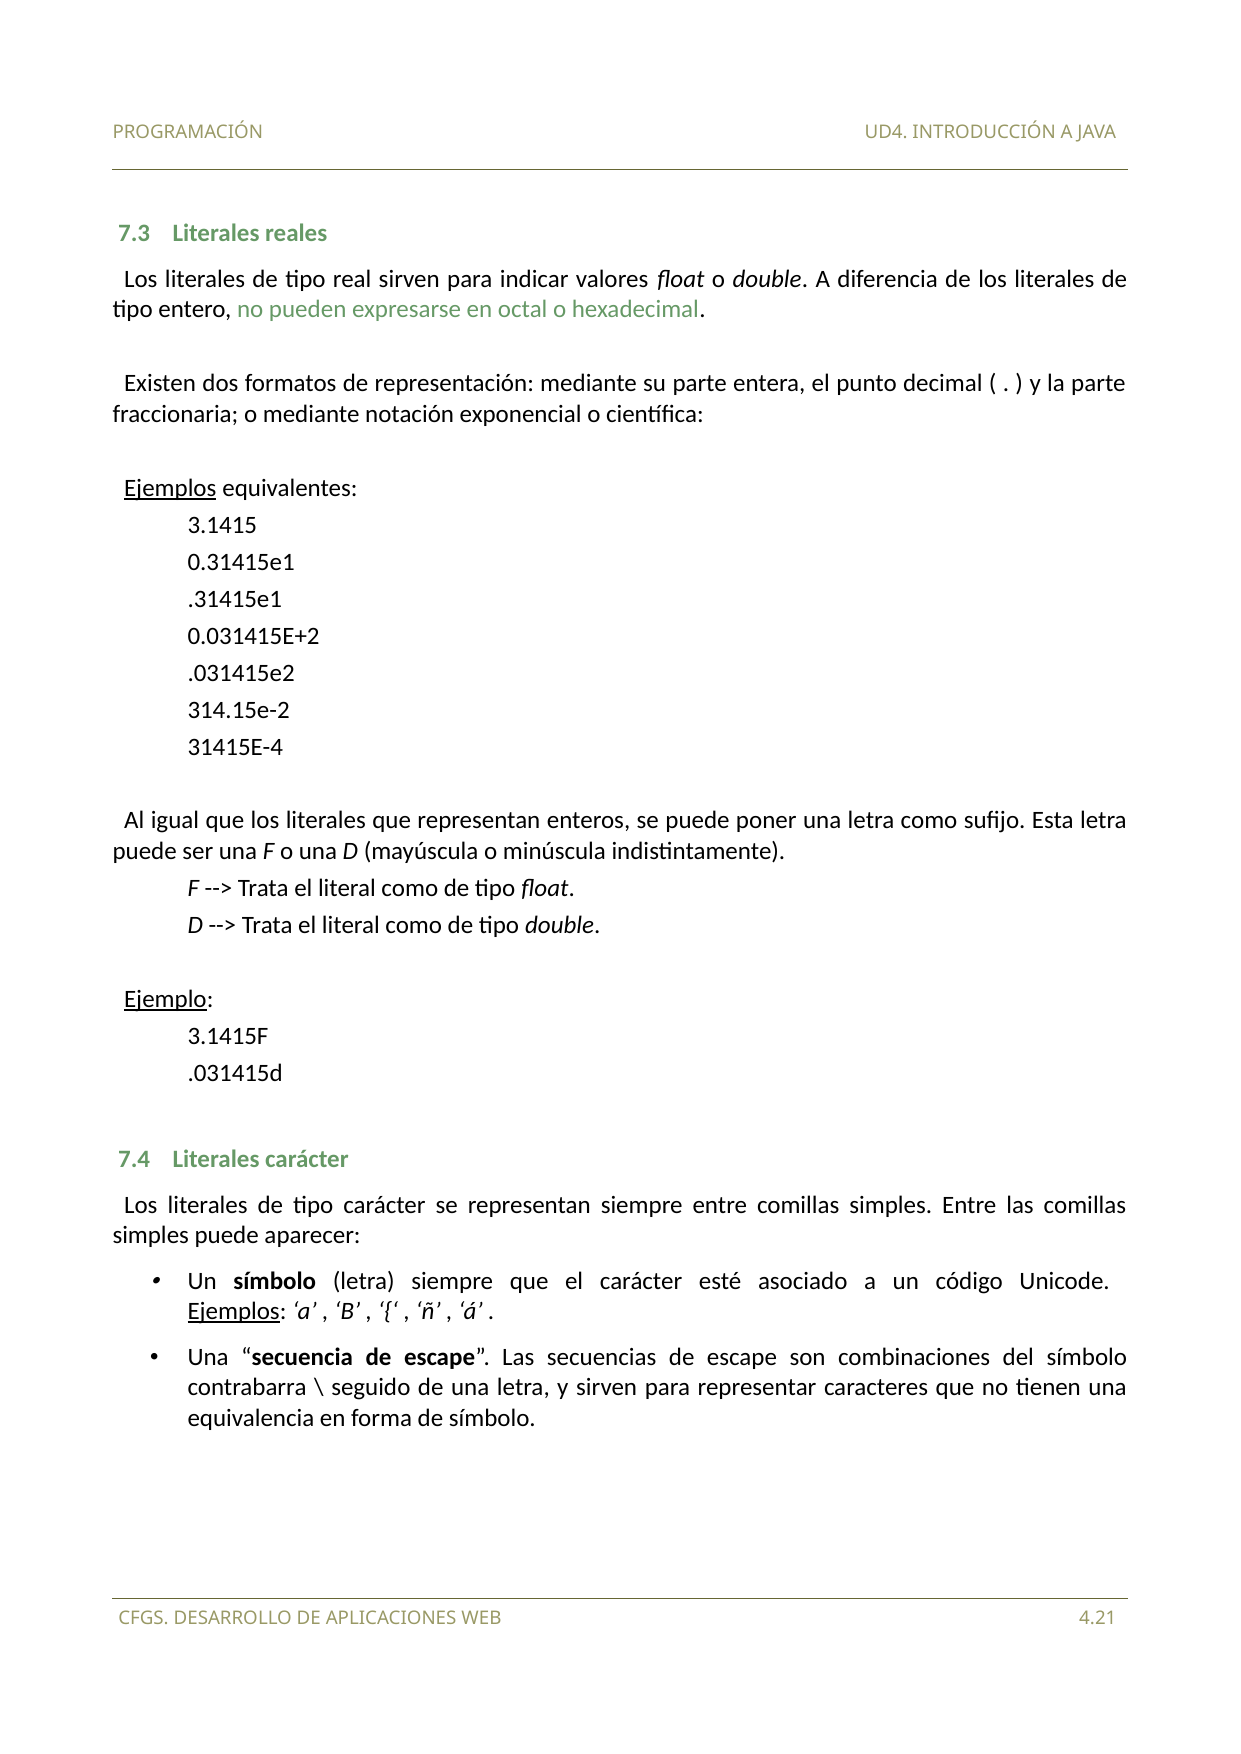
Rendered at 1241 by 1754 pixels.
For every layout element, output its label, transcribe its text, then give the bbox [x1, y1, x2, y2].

text Los literales de tipo real sirven para indicar valores float o double. A diferencia de los literales de tipo entero, no pueden expresarse en octal o hexadecimal. [112, 263, 1128, 324]
list Un símbolo (letra) siempre que el carácter esté asociado a un código Unicode. Ejemplos: ‘a’ , ‘B’ , ‘{‘ , ‘ñ’ , ‘á’ . [150, 1265, 1128, 1326]
text 314.15e-2 [112, 694, 1128, 724]
text Los literales de tipo carácter se representan siempre entre comillas simples. Entre las comillas simples puede aparecer: [112, 1189, 1128, 1250]
subtitle Literales reales [112, 218, 1128, 248]
list Una “secuencia de escape”. Las secuencias de escape son combinaciones del símbolo contrabarra \ seguido de una letra, y sirven para representar caracteres que no tienen una equivalencia en forma de símbolo. [150, 1341, 1128, 1432]
text .031415e2 [112, 657, 1128, 687]
text Ejemplos equivalentes: [112, 472, 1128, 502]
text Ejemplo: [112, 983, 1128, 1014]
text 0.31415e1 [112, 546, 1128, 576]
text Existen dos formatos de representación: mediante su parte entera, el punto decimal ( . ) y la parte fraccionaria; o mediante notación exponencial o científica: [112, 367, 1128, 428]
text .31415e1 [112, 583, 1128, 613]
text 3.1415 [112, 509, 1128, 539]
subtitle Literales carácter [112, 1143, 1128, 1174]
text F --> Trata el literal como de tipo float. [112, 872, 1128, 903]
text Al igual que los literales que representan enteros, se puede poner una letra como sufijo. Esta letra puede ser una F o una D (mayúscula o minúscula indistintamente). [112, 805, 1128, 866]
text .031415d [112, 1057, 1128, 1088]
text D --> Trata el literal como de tipo double. [112, 909, 1128, 940]
text 31415E-4 [112, 731, 1128, 761]
text 3.1415F [112, 1020, 1128, 1051]
text 0.031415E+2 [112, 620, 1128, 650]
